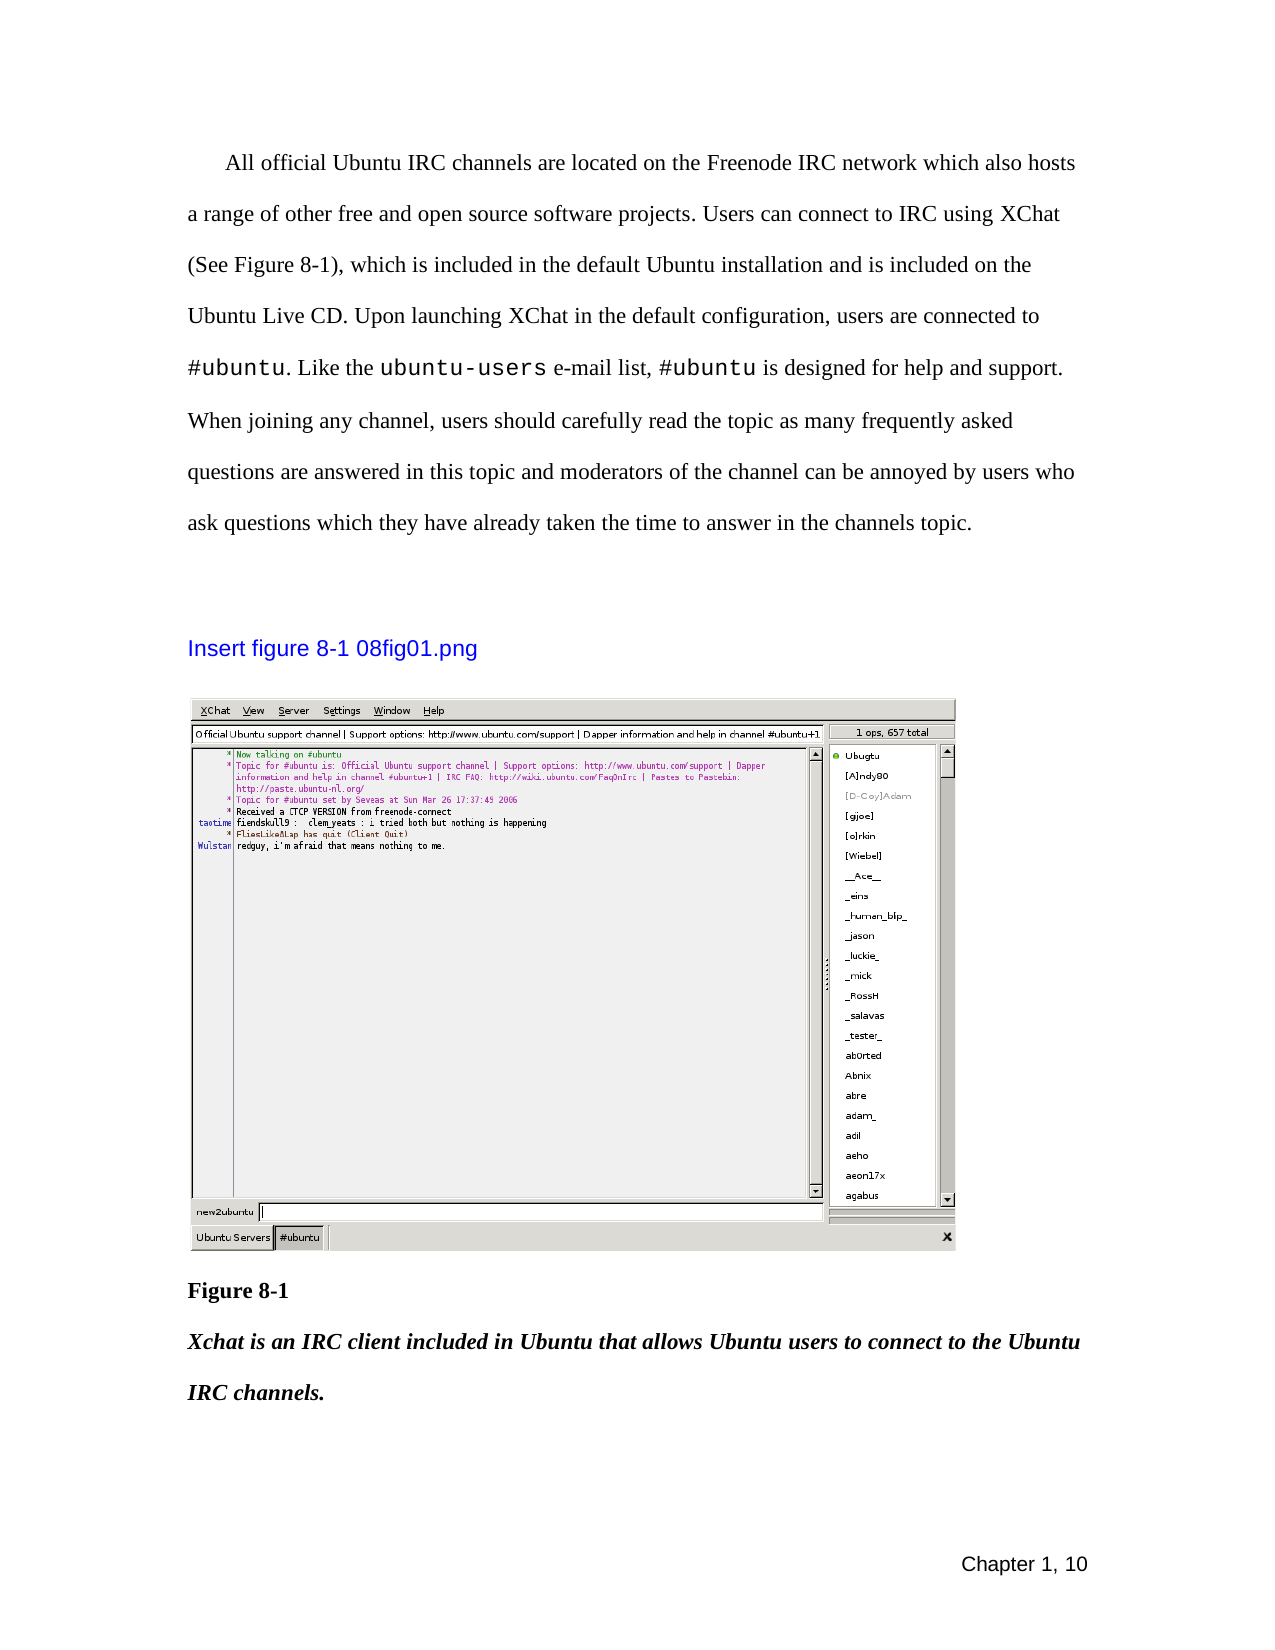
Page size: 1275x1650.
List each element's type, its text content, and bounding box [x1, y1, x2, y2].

text Xchat is an IRC client included in Ubuntu that allows Ubuntu users to connect to the Ubuntu IRC channels. [187, 1329, 1087, 1406]
text Figure 8-1 [187, 704, 1087, 1303]
picture [190, 698, 956, 1251]
text Insert figure 8-1 08fig01.png [187, 635, 1087, 661]
text All official Ubuntu IRC channels are located on the Freenode IRC network which also hosts a range of other free and open source software projects. Users can connect to IRC using XChat (See Figure 8-1), which is included in the default Ubuntu installation and is included on the Ubuntu Live CD. Upon launching XChat in the default configuration, users are connected to #ubuntu. Like the ubuntu-users e-mail list, #ubuntu is designed for help and support. When joining any channel, users should carefully read the topic as many frequently asked questions are answered in this topic and moderators of the channel can be annoyed by users who ask questions which they have already taken the time to answer in the channels topic. [187, 150, 1087, 535]
